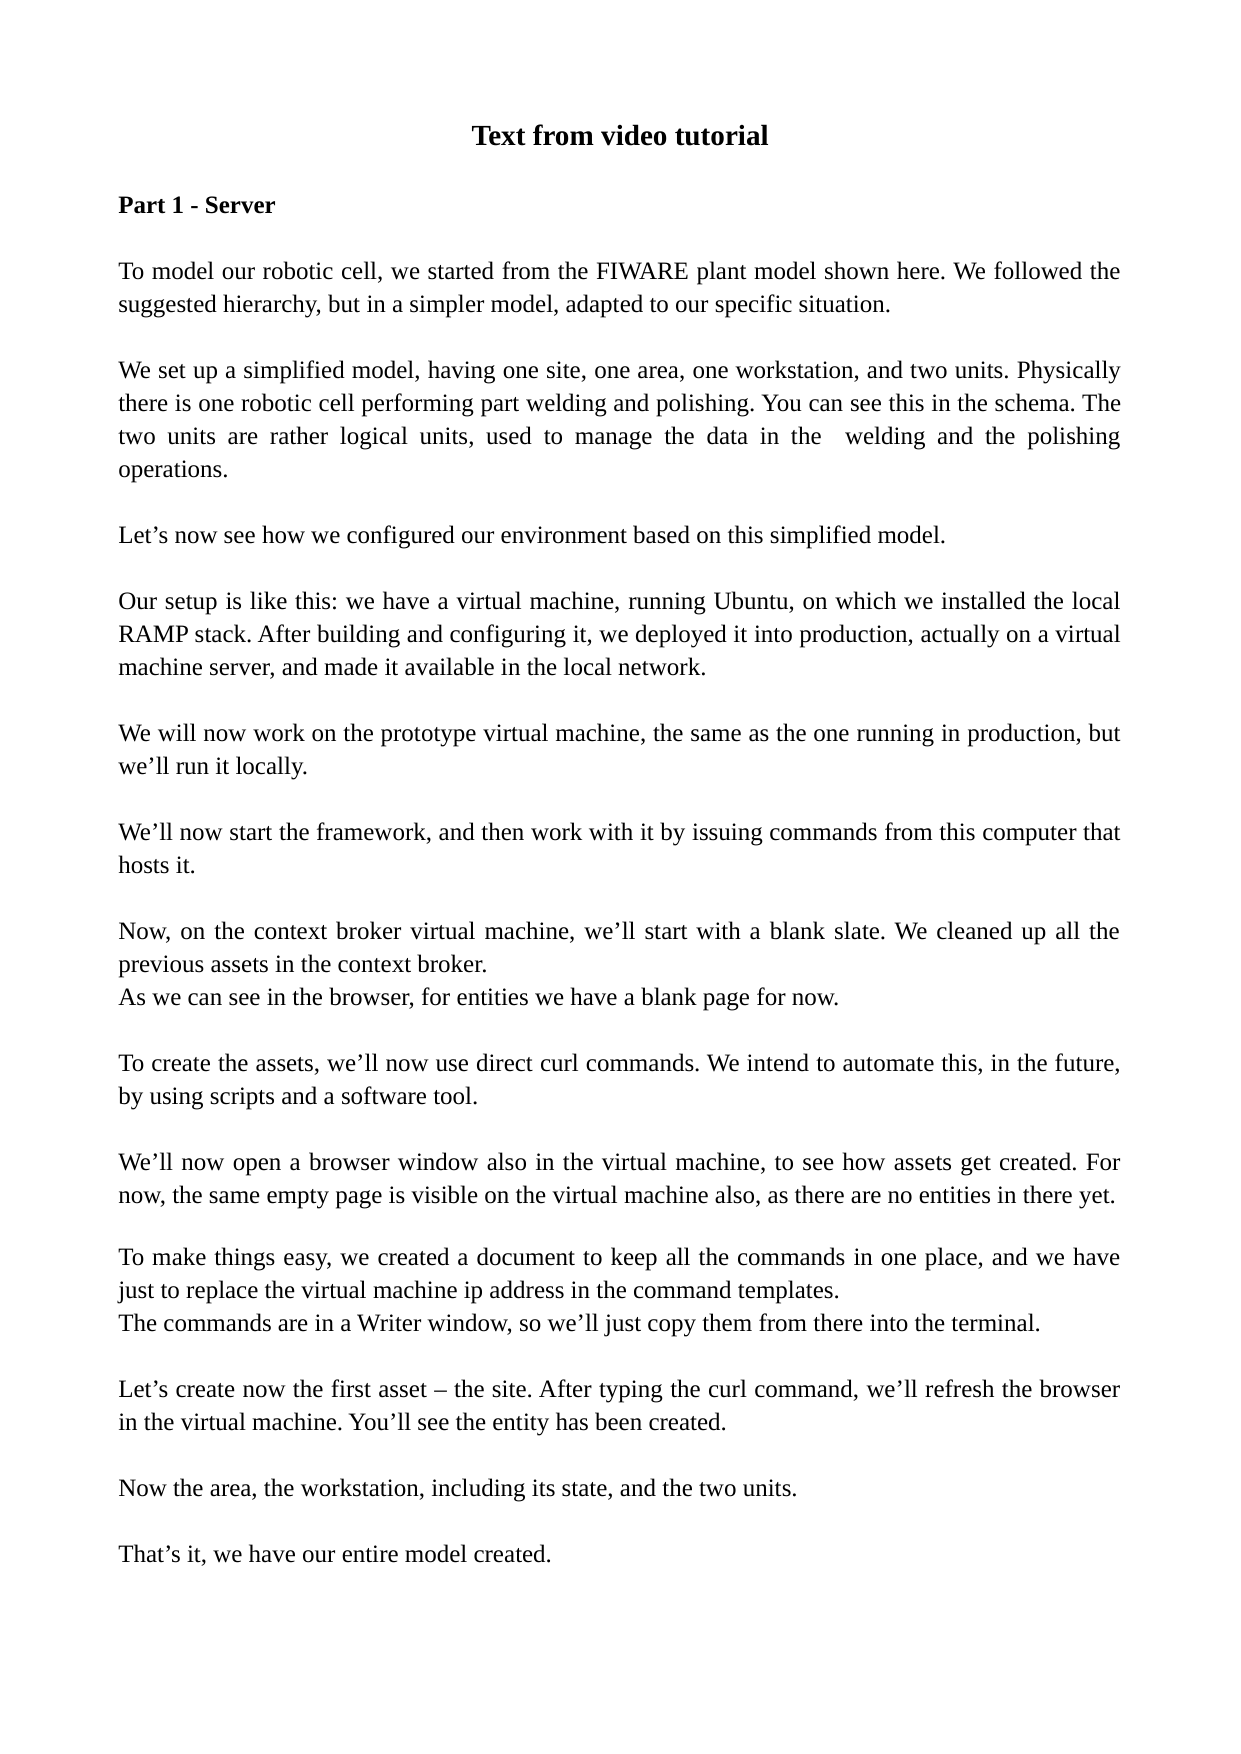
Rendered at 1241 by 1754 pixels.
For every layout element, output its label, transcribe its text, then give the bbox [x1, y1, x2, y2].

text The commands are in a Writer window, so we’ll just copy them from there into the terminal. [118, 1308, 1122, 1337]
text Part 1 - Server [118, 190, 1122, 218]
text Let’s now see how we configured our environment based on this simplified model. [118, 520, 1122, 549]
text We’ll now start the framework, and then work with it by issuing commands from this computer that hosts it. [118, 817, 1122, 879]
text To create the assets, we’ll now use direct curl commands. We intend to automate this, in the future, by using scripts and a software tool. [118, 1048, 1122, 1110]
text To make things easy, we created a document to keep all the commands in one place, and we have just to replace the virtual machine ip address in the command templates. [118, 1242, 1122, 1304]
text We set up a simplified model, having one site, one area, one workstation, and two units. Physically there is one robotic cell performing part welding and polishing. You can see this in the schema. The two units are rather logical units, used to manage the data in the welding and the polishing operations. [118, 355, 1122, 483]
text That’s it, we have our entire model created. [118, 1539, 1122, 1568]
text We’ll now open a browser window also in the virtual machine, to see how assets get created. For now, the same empty page is visible on the virtual machine also, as there are no entities in there yet. [118, 1147, 1122, 1209]
text Now the area, the workstation, including its state, and the two units. [118, 1473, 1122, 1502]
text Our setup is like this: we have a virtual machine, running Ubuntu, on which we installed the local RAMP stack. After building and configuring it, we deployed it into production, actually on a virtual machine server, and made it available in the local network. [118, 586, 1122, 681]
text We will now work on the prototype virtual machine, the same as the one running in production, but we’ll run it locally. [118, 718, 1122, 780]
text As we can see in the browser, for entities we have a blank page for now. [118, 982, 1122, 1011]
text To model our robotic cell, we started from the FIWARE plant model shown here. We followed the suggested hierarchy, but in a simpler model, adapted to our specific situation. [118, 256, 1122, 317]
text Let’s create now the first asset – the site. After typing the curl command, we’ll refresh the browser in the virtual machine. You’ll see the entity has been created. [118, 1374, 1122, 1436]
text Text from video tutorial [118, 118, 1122, 152]
text Now, on the context broker virtual machine, we’ll start with a blank slate. We cleaned up all the previous assets in the context broker. [118, 916, 1122, 978]
